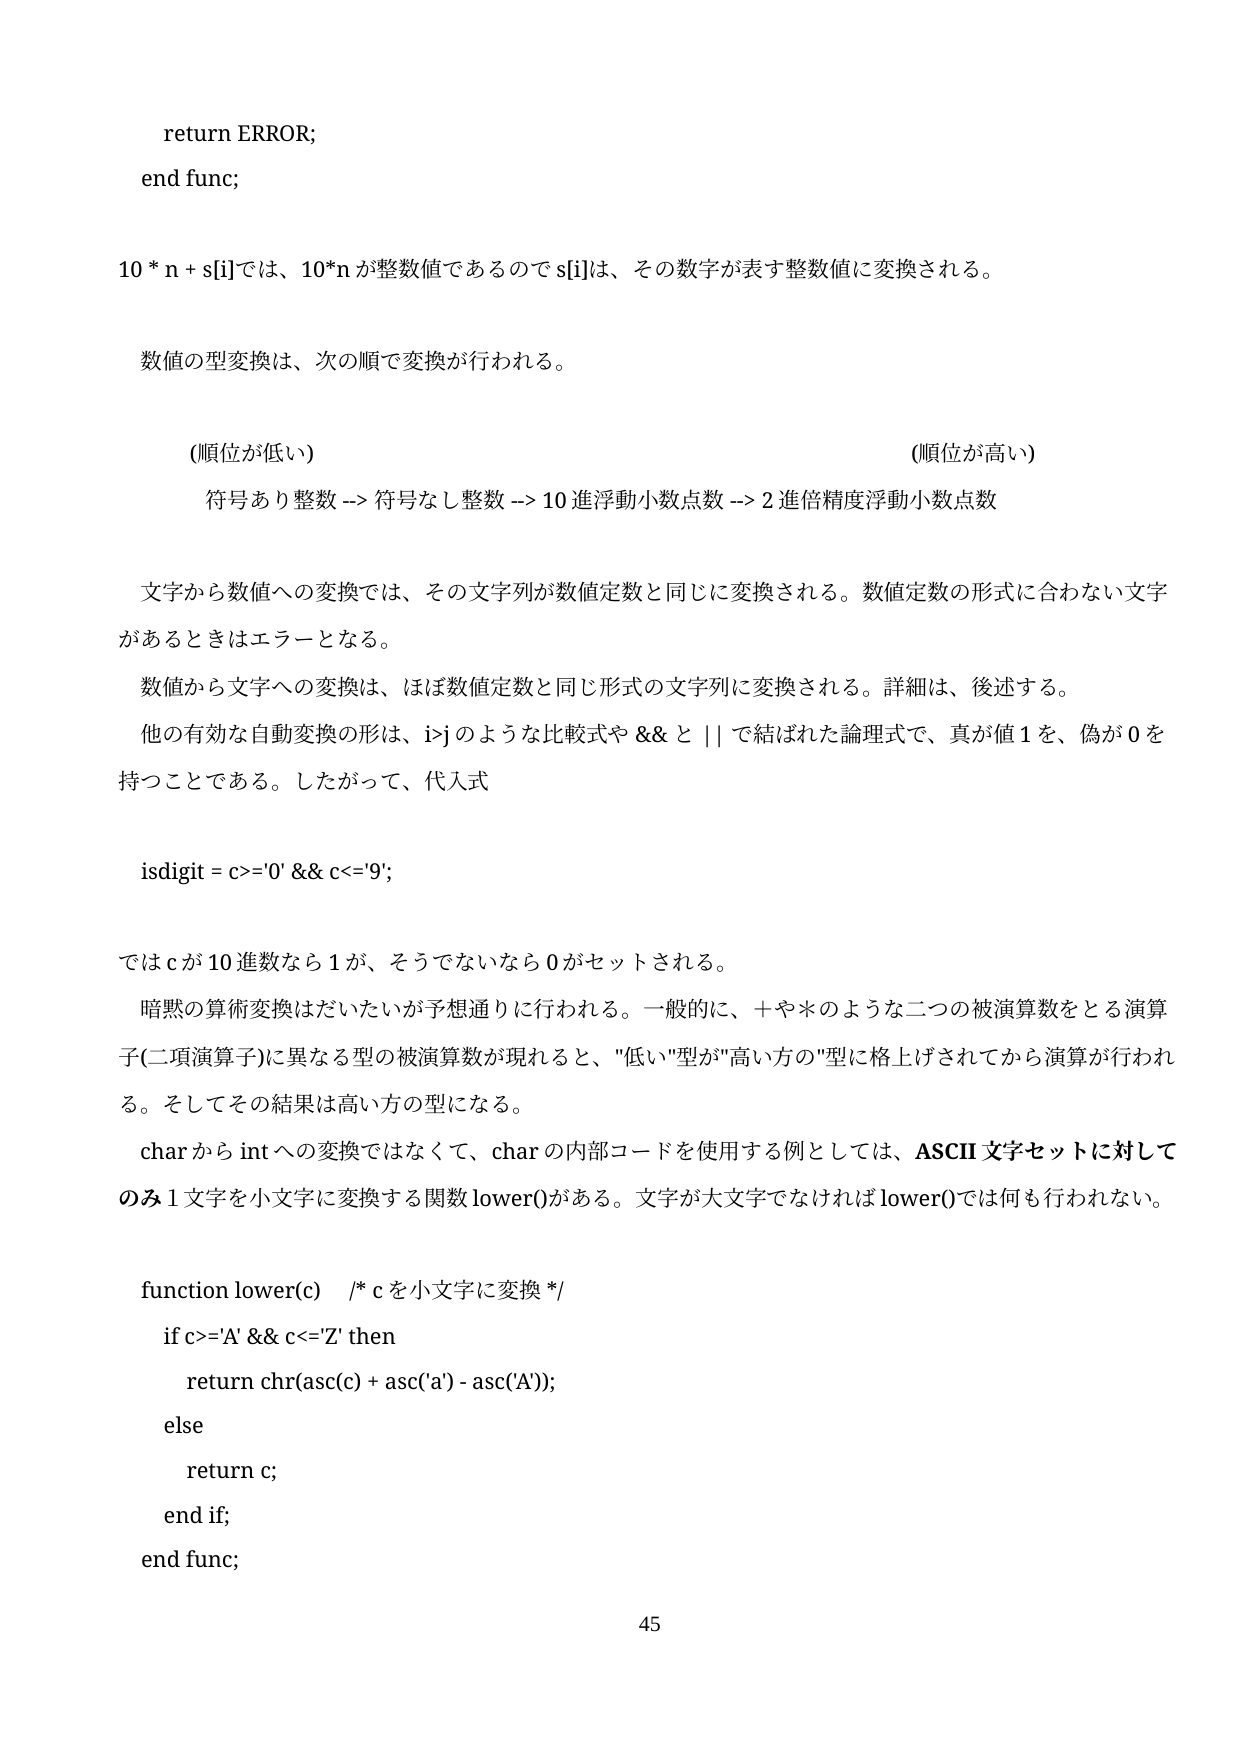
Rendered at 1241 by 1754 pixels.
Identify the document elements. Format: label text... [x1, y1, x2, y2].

text end func; [118, 1544, 1181, 1574]
text end if; [118, 1500, 1181, 1529]
text (順位が低い) (順位が高い) [118, 436, 1181, 468]
text return ERROR; [118, 118, 1181, 148]
text 数値の型変換は、次の順で変換が行われる。 [118, 344, 1181, 376]
text return chr(asc(c) + asc('a') - asc('A')); [118, 1366, 1181, 1395]
text function lower(c) /* cを小文字に変換 */ [118, 1274, 1181, 1305]
text 10 * n + s[i]では、10*nが整数値であるのでs[i]は、その数字が表す整数値に変換される。 [118, 252, 1181, 284]
text 数値から文字への変換は、ほぼ数値定数と同じ形式の文字列に変換される。詳細は、後述する。 [118, 670, 1181, 701]
text ではcが10進数なら1が、そうでないなら0がセットされる。 [118, 945, 1181, 977]
text charからintへの変換ではなくて、charの内部コードを使用する例としては、ASCII文字セットに対してのみ１文字を小文字に変換する関数lower()がある。文字が大文字でなければlower()では何も行われない。 [118, 1134, 1181, 1213]
text 暗黙の算術変換はだいたいが予想通りに行われる。一般的に、＋や＊のような二つの被演算数をとる演算子(二項演算子)に異なる型の被演算数が現れると、"低い"型が"高い方の"型に格上げされてから演算が行われる。そしてその結果は高い方の型になる。 [118, 993, 1181, 1119]
text end func; [118, 163, 1181, 193]
text if c>='A' && c<='Z' then [118, 1321, 1181, 1351]
text isdigit = c>='0' && c<='9'; [118, 856, 1181, 886]
text 他の有効な自動変換の形は、i>jのような比較式や && と || で結ばれた論理式で、真が値1を、偽が0を持つことである。したがって、代入式 [118, 717, 1181, 796]
text 文字から数値への変換では、その文字列が数値定数と同じに変換される。数値定数の形式に合わない文字があるときはエラーとなる。 [118, 575, 1181, 654]
text return c; [118, 1455, 1181, 1485]
text 符号あり整数 --> 符号なし整数 --> 10進浮動小数点数 --> 2進倍精度浮動小数点数 [118, 483, 1181, 515]
text else [118, 1410, 1181, 1440]
